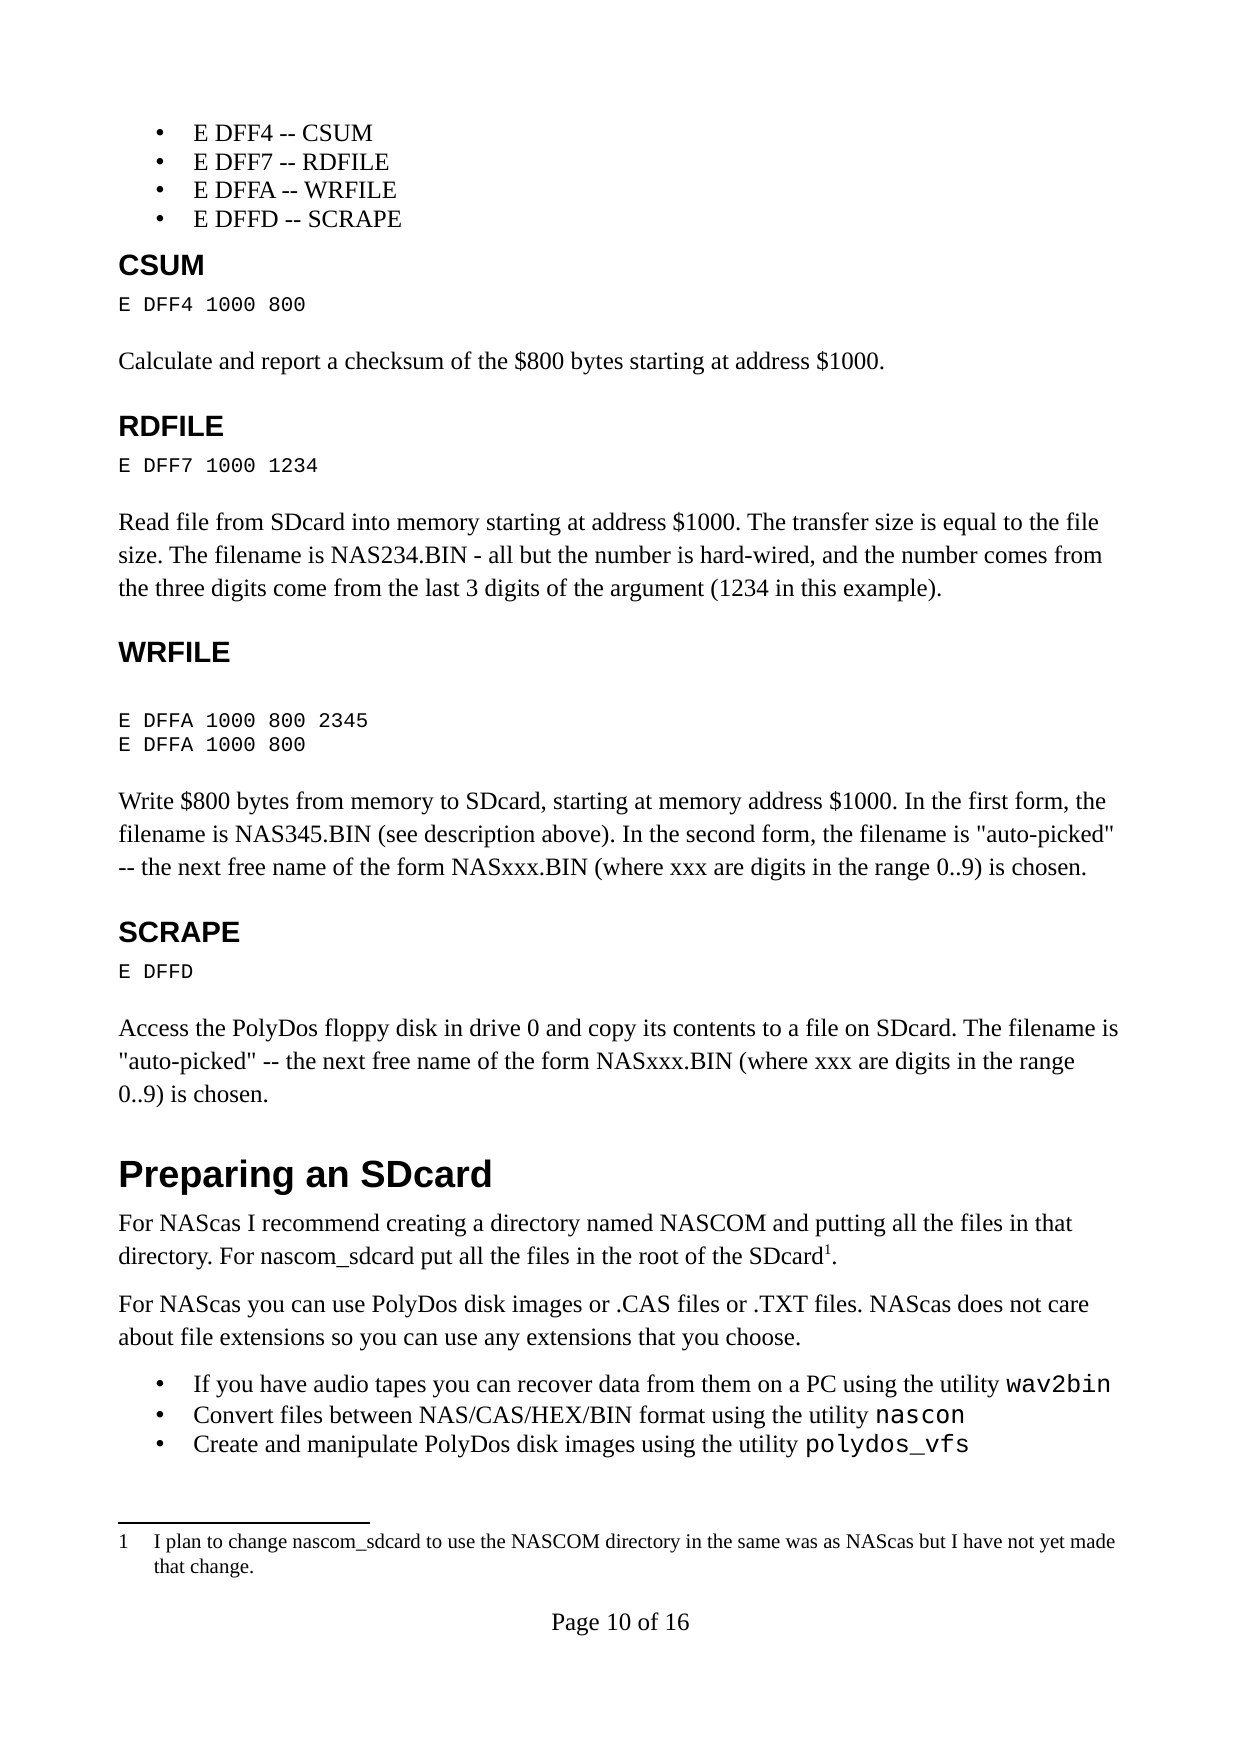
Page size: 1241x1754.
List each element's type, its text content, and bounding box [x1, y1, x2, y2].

list Create and manipulate PolyDos disk images using the utility polydos_vfs [156, 1429, 1122, 1460]
list Convert files between NAS/CAS/HEX/BIN format using the utility nascon [156, 1400, 1122, 1429]
subtitle SCRAPE [118, 915, 1122, 948]
list E DFFD -- SCRAPE [156, 204, 1122, 233]
list If you have audio tapes you can recover data from them on a PC using the utility wav2bin [156, 1369, 1122, 1400]
text E DFF7 1000 1234 [118, 455, 1122, 478]
text Calculate and report a checksum of the $800 bytes starting at address $1000. [118, 346, 1122, 375]
text Read file from SDcard into memory starting at address $1000. The transfer size is equal to the file size. The filename is NAS234.BIN - all but the number is hard-wired, and the number comes from the three digits come from the last 3 digits of the argument (1234 in this example). [118, 507, 1122, 602]
subtitle CSUM [118, 248, 1122, 281]
text Write $800 bytes from memory to SDcard, starting at memory address $1000. In the first form, the filename is NAS345.BIN (see description above). In the second form, the filename is "auto-picked" -- the next free name of the form NASxxx.BIN (where xxx are digits in the range 0..9) is chosen. [118, 786, 1122, 881]
subtitle RDFILE [118, 408, 1122, 442]
list E DFFA -- WRFILE [156, 176, 1122, 204]
text Access the PolyDos floppy disk in drive 0 and copy its contents to a file on SDcard. The filename is "auto-picked" -- the next free name of the form NASxxx.BIN (where xxx are digits in the range 0..9) is chosen. [118, 1013, 1122, 1108]
text For NAScas you can use PolyDos disk images or .CAS files or .TXT files. NAScas does not care about file extensions so you can use any extensions that you choose. [118, 1289, 1122, 1351]
text E DFFD [118, 961, 1122, 984]
text E DFFA 1000 800 [118, 734, 1122, 758]
subtitle Preparing an SDcard [118, 1152, 1122, 1196]
text E DFF4 1000 800 [118, 294, 1122, 318]
list E DFF7 -- RDFILE [156, 147, 1122, 176]
subtitle WRFILE [118, 635, 1122, 669]
text E DFFA 1000 800 2345 [118, 710, 1122, 734]
text For NAScas I recommend creating a directory named NASCOM and putting all the files in that directory. For nascom_sdcard put all the files in the root of the SDcard. [118, 1208, 1122, 1270]
text I plan to change nascom_sdcard to use the NASCOM directory in the same was as NAScas but I have not yet made that change. [118, 1529, 1122, 1578]
list E DFF4 -- CSUM [156, 118, 1122, 147]
